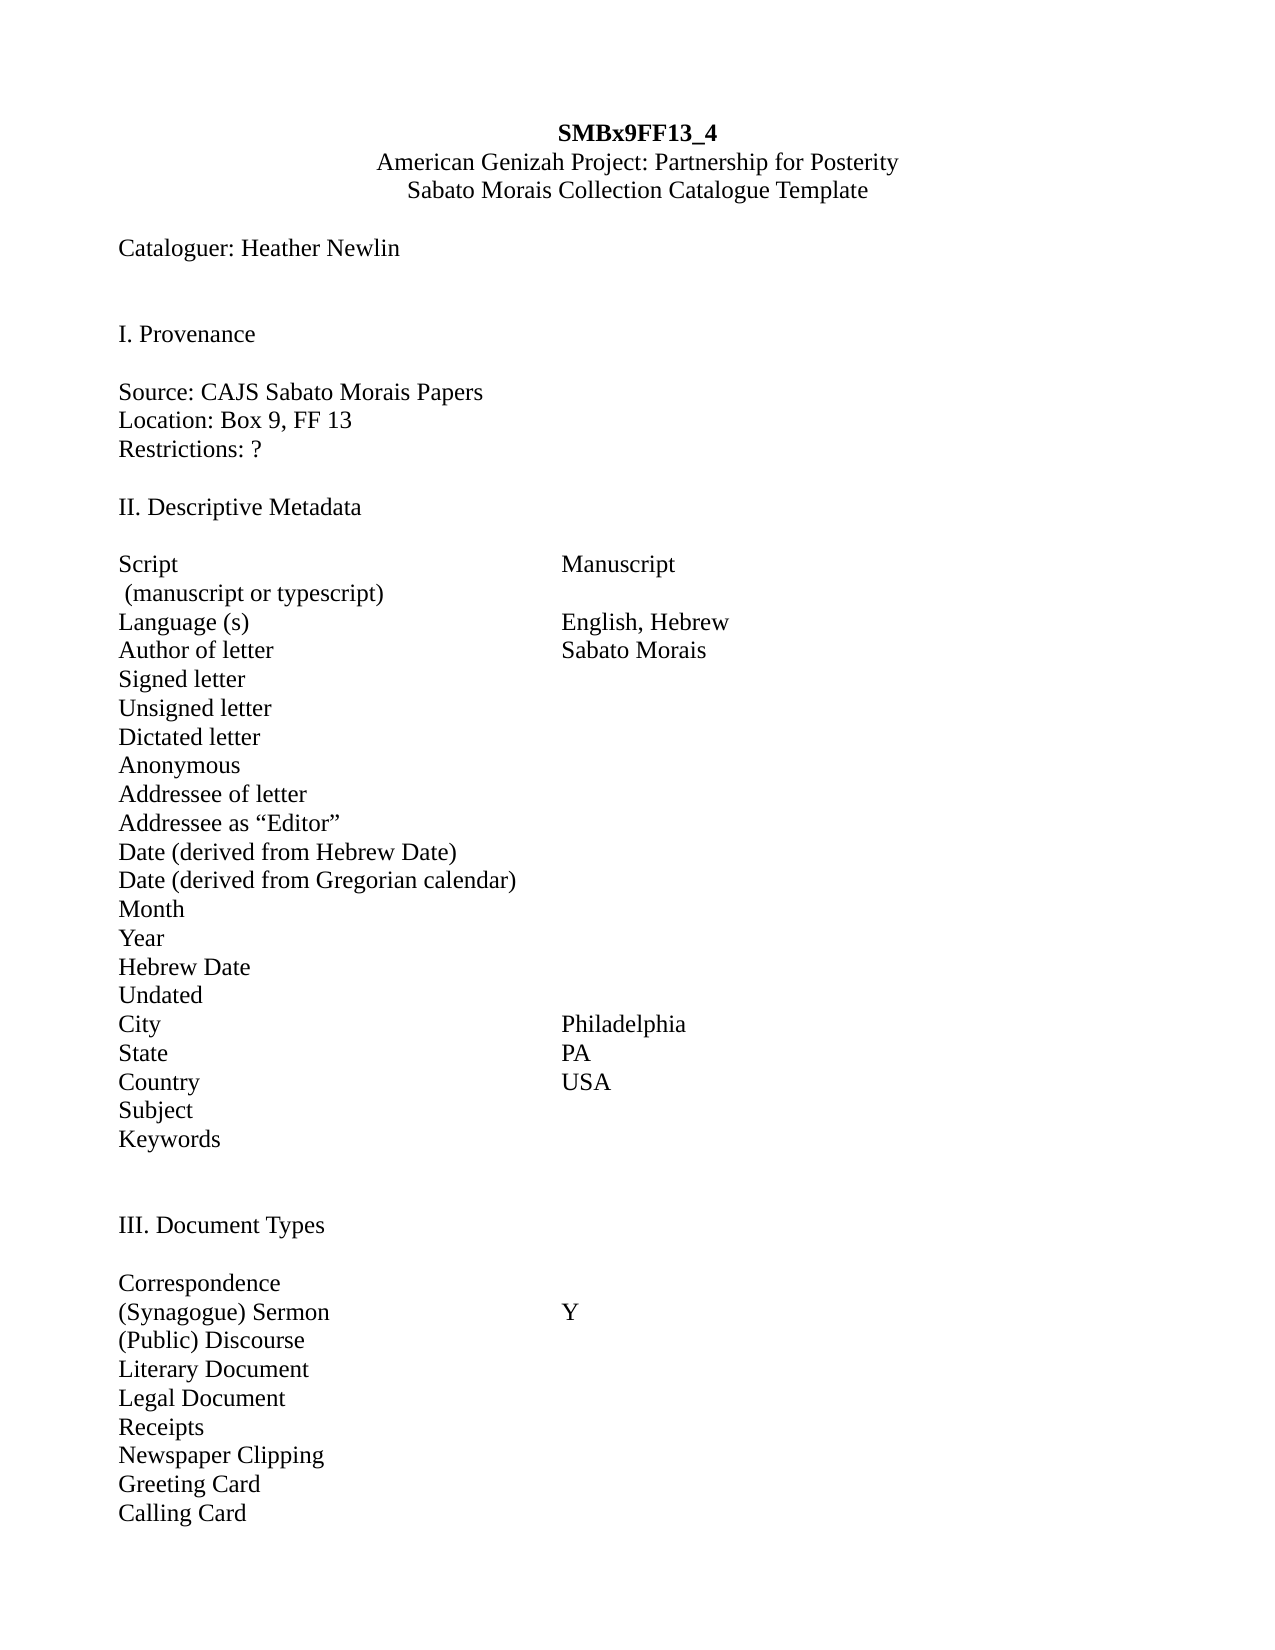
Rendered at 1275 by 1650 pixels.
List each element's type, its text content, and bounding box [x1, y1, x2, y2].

text Newspaper Clipping [118, 1441, 1157, 1469]
text Language (s) English, Hebrew [118, 607, 1157, 636]
text Hebrew Date [118, 952, 1157, 981]
text Script Manuscript [118, 549, 1157, 578]
text Month [118, 894, 1157, 923]
text III. Document Types [118, 1211, 1157, 1239]
text Calling Card [118, 1498, 1157, 1527]
text Restrictions: ? [118, 434, 1157, 463]
text Legal Document [118, 1383, 1157, 1412]
text Cataloguer: Heather Newlin [118, 233, 1157, 262]
text City Philadelphia [118, 1009, 1157, 1038]
text American Genizah Project: Partnership for Posterity [118, 147, 1157, 176]
text Addressee as “Editor” [118, 808, 1157, 837]
text Signed letter [118, 664, 1157, 693]
text Literary Document [118, 1354, 1157, 1383]
text Greeting Card [118, 1469, 1157, 1498]
text Anonymous [118, 751, 1157, 779]
text Undated [118, 981, 1157, 1009]
text Date (derived from Hebrew Date) [118, 837, 1157, 866]
text State PA [118, 1038, 1157, 1067]
text Sabato Morais Collection Catalogue Template [118, 176, 1157, 204]
text Country USA [118, 1067, 1157, 1096]
text Correspondence [118, 1268, 1157, 1297]
text Dictated letter [118, 722, 1157, 751]
text Source: CAJS Sabato Morais Papers [118, 377, 1157, 406]
text Year [118, 923, 1157, 952]
text Addressee of letter [118, 779, 1157, 808]
text (Synagogue) Sermon Y [118, 1297, 1157, 1326]
text Receipts [118, 1412, 1157, 1441]
text SMBx9FF13_4 [118, 118, 1157, 147]
text (Public) Discourse [118, 1326, 1157, 1354]
text (manuscript or typescript) [118, 578, 1157, 607]
text Subject [118, 1096, 1157, 1124]
text I. Provenance [118, 319, 1157, 348]
text Keywords [118, 1124, 1157, 1153]
text Author of letter Sabato Morais [118, 636, 1157, 664]
text Unsigned letter [118, 693, 1157, 722]
text Location: Box 9, FF 13 [118, 406, 1157, 434]
text Date (derived from Gregorian calendar) [118, 866, 1157, 894]
text II. Descriptive Metadata [118, 492, 1157, 521]
